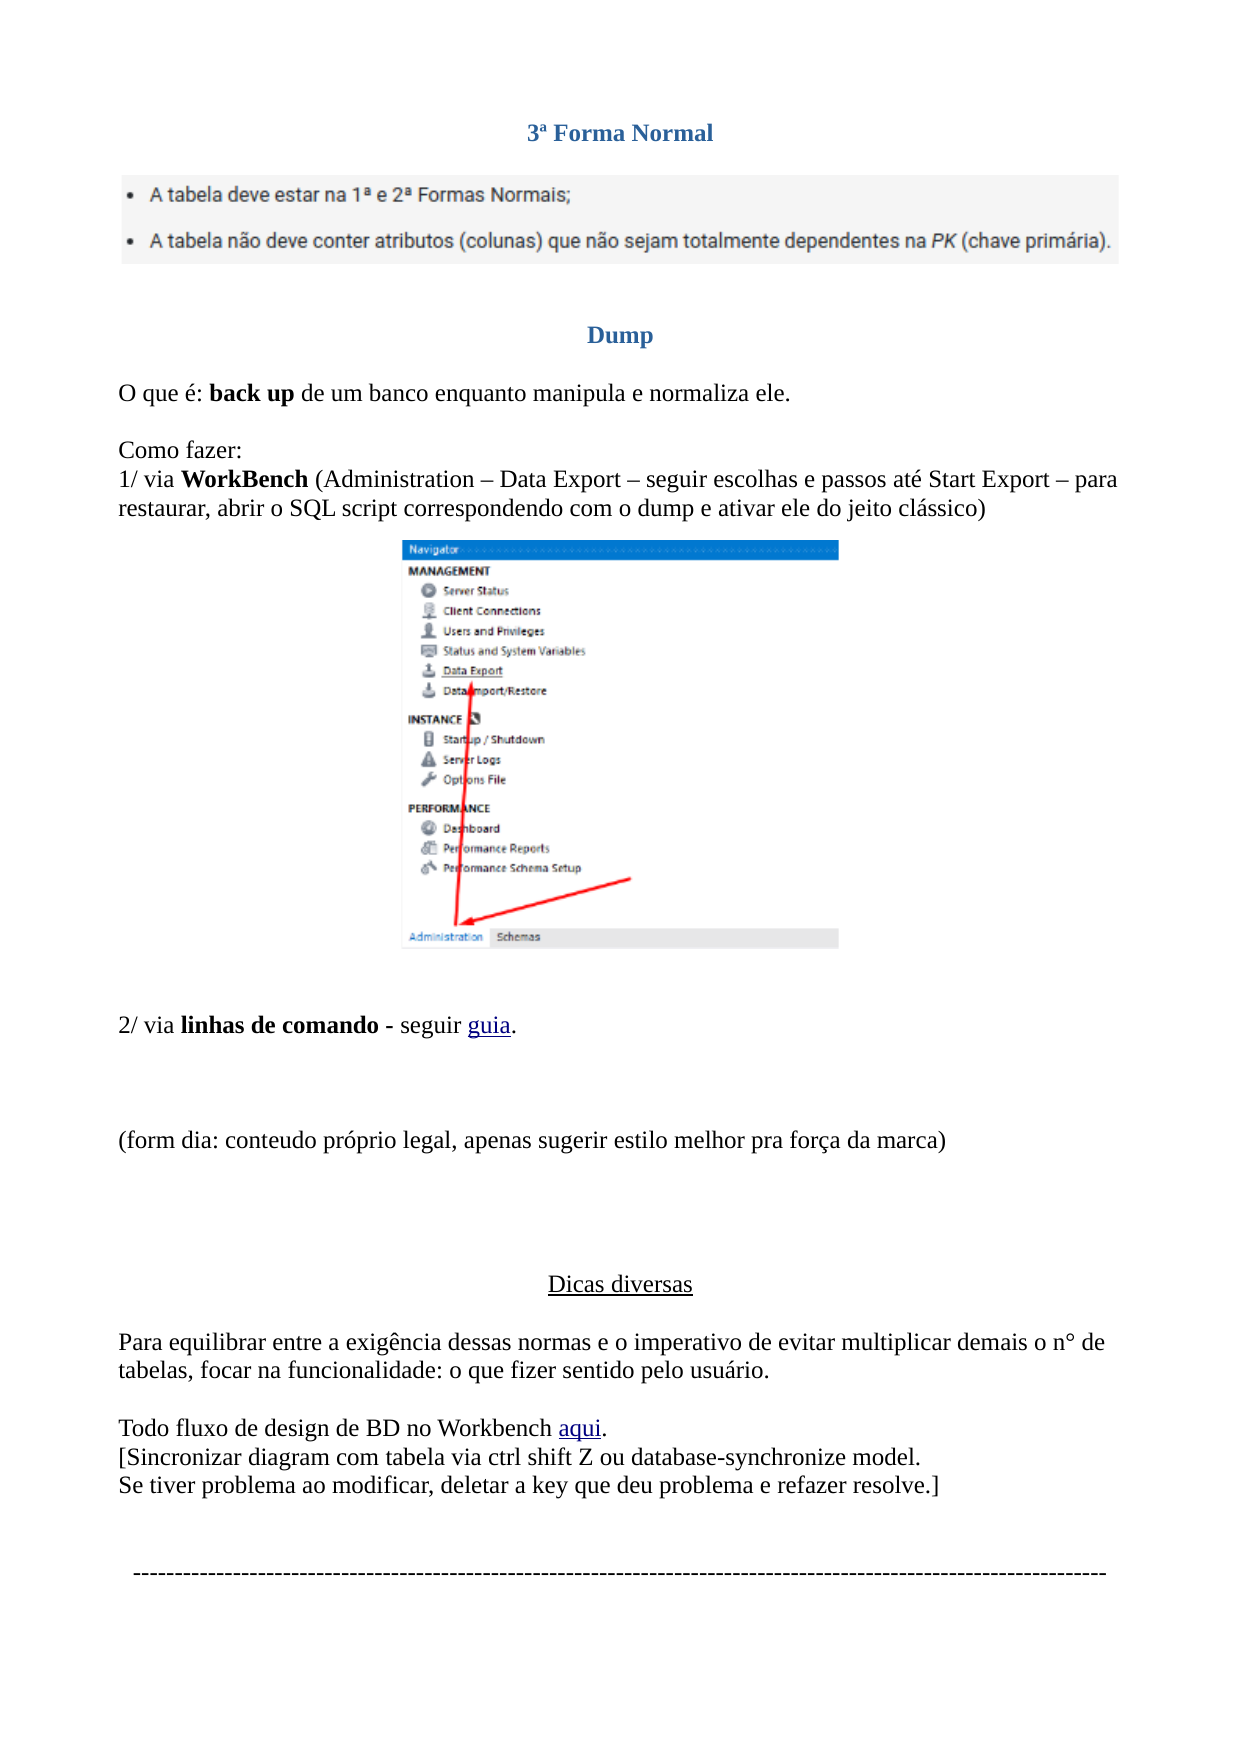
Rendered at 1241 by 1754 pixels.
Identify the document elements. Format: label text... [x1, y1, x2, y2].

text (form dia: conteudo próprio legal, apenas sugerir estilo melhor pra força da marca) [118, 1126, 1122, 1154]
picture [401, 540, 839, 949]
text 3ª Forma Normal [118, 118, 1122, 147]
text O que é: back up de um banco enquanto manipula e normaliza ele. [118, 378, 1122, 407]
text Dicas diversas [118, 1269, 1122, 1298]
text Como fazer: [118, 436, 1122, 464]
text [Sincronizar diagram com tabela via ctrl shift Z ou database-synchronize model. [118, 1442, 1122, 1471]
text Se tiver problema ao modificar, deletar a key que deu problema e refazer resolve.] [118, 1471, 1122, 1499]
picture [121, 175, 1119, 264]
text Dump [118, 321, 1122, 349]
text --------------------------------------------------------------------------------------------------------------------- [118, 1557, 1122, 1586]
text Todo fluxo de design de BD no Workbench aqui. [118, 1413, 1122, 1442]
text 2/ via linhas de comando - seguir guia. [118, 1011, 1122, 1039]
text 1/ via WorkBench (Administration – Data Export – seguir escolhas e passos até Start Export – para restaurar, abrir o SQL script correspondendo com o dump e ativar ele do jeito clássico) [118, 464, 1122, 522]
text Para equilibrar entre a exigência dessas normas e o imperativo de evitar multiplicar demais o n° de tabelas, focar na funcionalidade: o que fizer sentido pelo usuário. [118, 1327, 1122, 1384]
